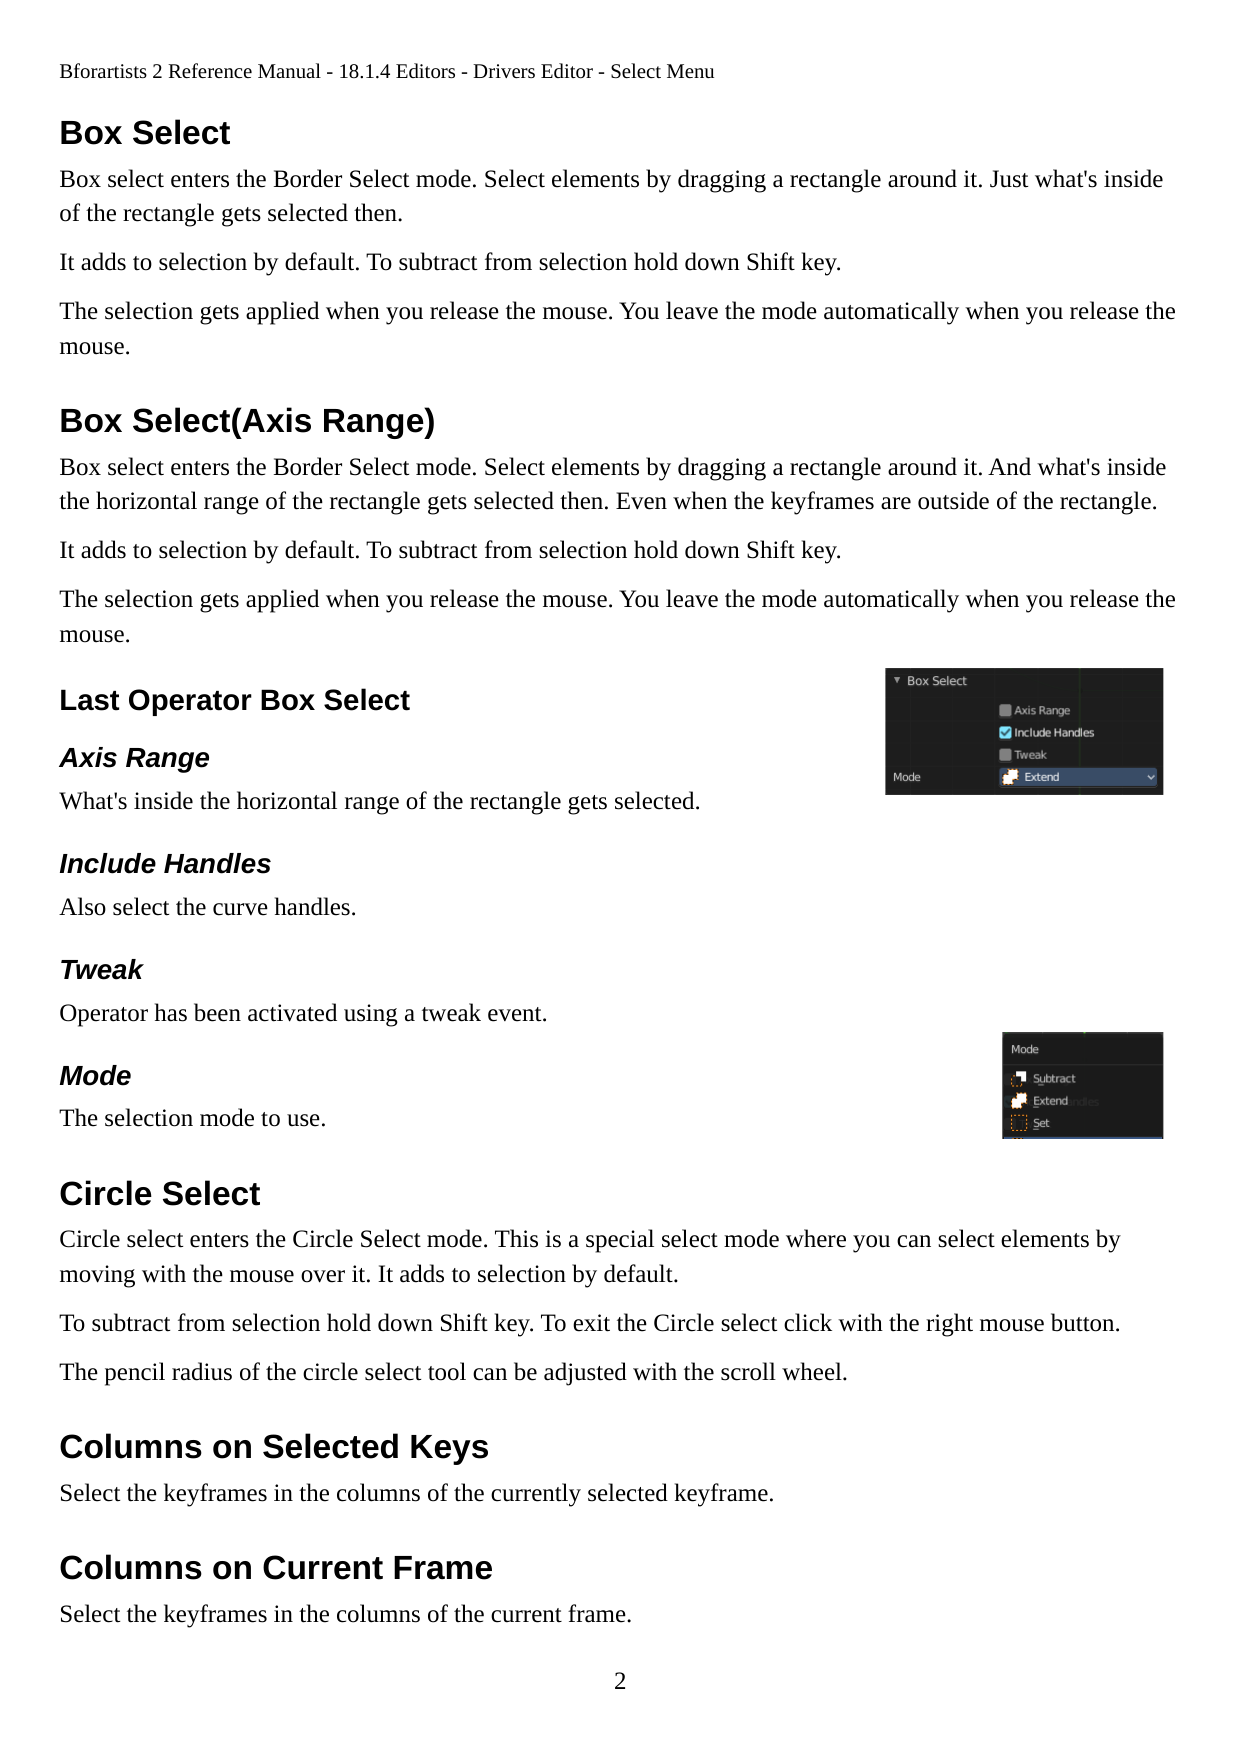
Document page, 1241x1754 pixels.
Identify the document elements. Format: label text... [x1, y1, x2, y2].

subtitle [1164, 683, 1181, 716]
text Also select the curve handles. [59, 892, 1181, 920]
text Circle select enters the Circle Select mode. This is a special select mode where you can select elements by moving with the mouse over it. It adds to selection by default. [59, 1224, 1181, 1288]
text The selection gets applied when you release the mouse. You leave the mode automatically when you release the mouse. [59, 296, 1181, 359]
subtitle Tweak [59, 953, 1181, 985]
subtitle [1164, 741, 1181, 773]
subtitle Circle Select [59, 1173, 1181, 1212]
text Select the keyframes in the columns of the current frame. [59, 1599, 1181, 1628]
subtitle Axis Range [59, 741, 885, 773]
picture [885, 668, 1164, 795]
text It adds to selection by default. To subtract from selection hold down Shift key. [59, 535, 1181, 564]
text Operator has been activated using a tweak event. [59, 998, 1181, 1026]
text Select the keyframes in the columns of the currently selected keyframe. [59, 1478, 1181, 1507]
subtitle Include Handles [59, 847, 1181, 879]
subtitle Columns on Selected Keys [59, 1427, 1181, 1466]
subtitle Columns on Current Frame [59, 1548, 1181, 1587]
text The selection gets applied when you release the mouse. You leave the mode automatically when you release the mouse. [59, 584, 1181, 648]
subtitle [1164, 1059, 1181, 1091]
text Box select enters the Border Select mode. Select elements by dragging a rectangle around it. Just what's inside of the rectangle gets selected then. [59, 164, 1181, 227]
text What's inside the horizontal range of the rectangle gets selected. [59, 786, 1181, 814]
subtitle Box Select(Axis Range) [59, 401, 1181, 439]
subtitle Last Operator Box Select [59, 683, 885, 716]
text Box select enters the Border Select mode. Select elements by dragging a rectangle around it. And what's inside the horizontal range of the rectangle gets selected then. Even when the keyframes are outside of the rectangle. [59, 452, 1181, 515]
text It adds to selection by default. To subtract from selection hold down Shift key. [59, 247, 1181, 276]
picture [1002, 1032, 1164, 1139]
text The pencil radius of the circle select tool can be adjusted with the scroll wheel. [59, 1357, 1181, 1386]
text To subtract from selection hold down Shift key. To exit the Circle select click with the right mouse button. [59, 1308, 1181, 1337]
text The selection mode to use. [59, 1103, 1002, 1132]
subtitle Box Select [59, 113, 1181, 151]
subtitle Mode [59, 1059, 1002, 1091]
